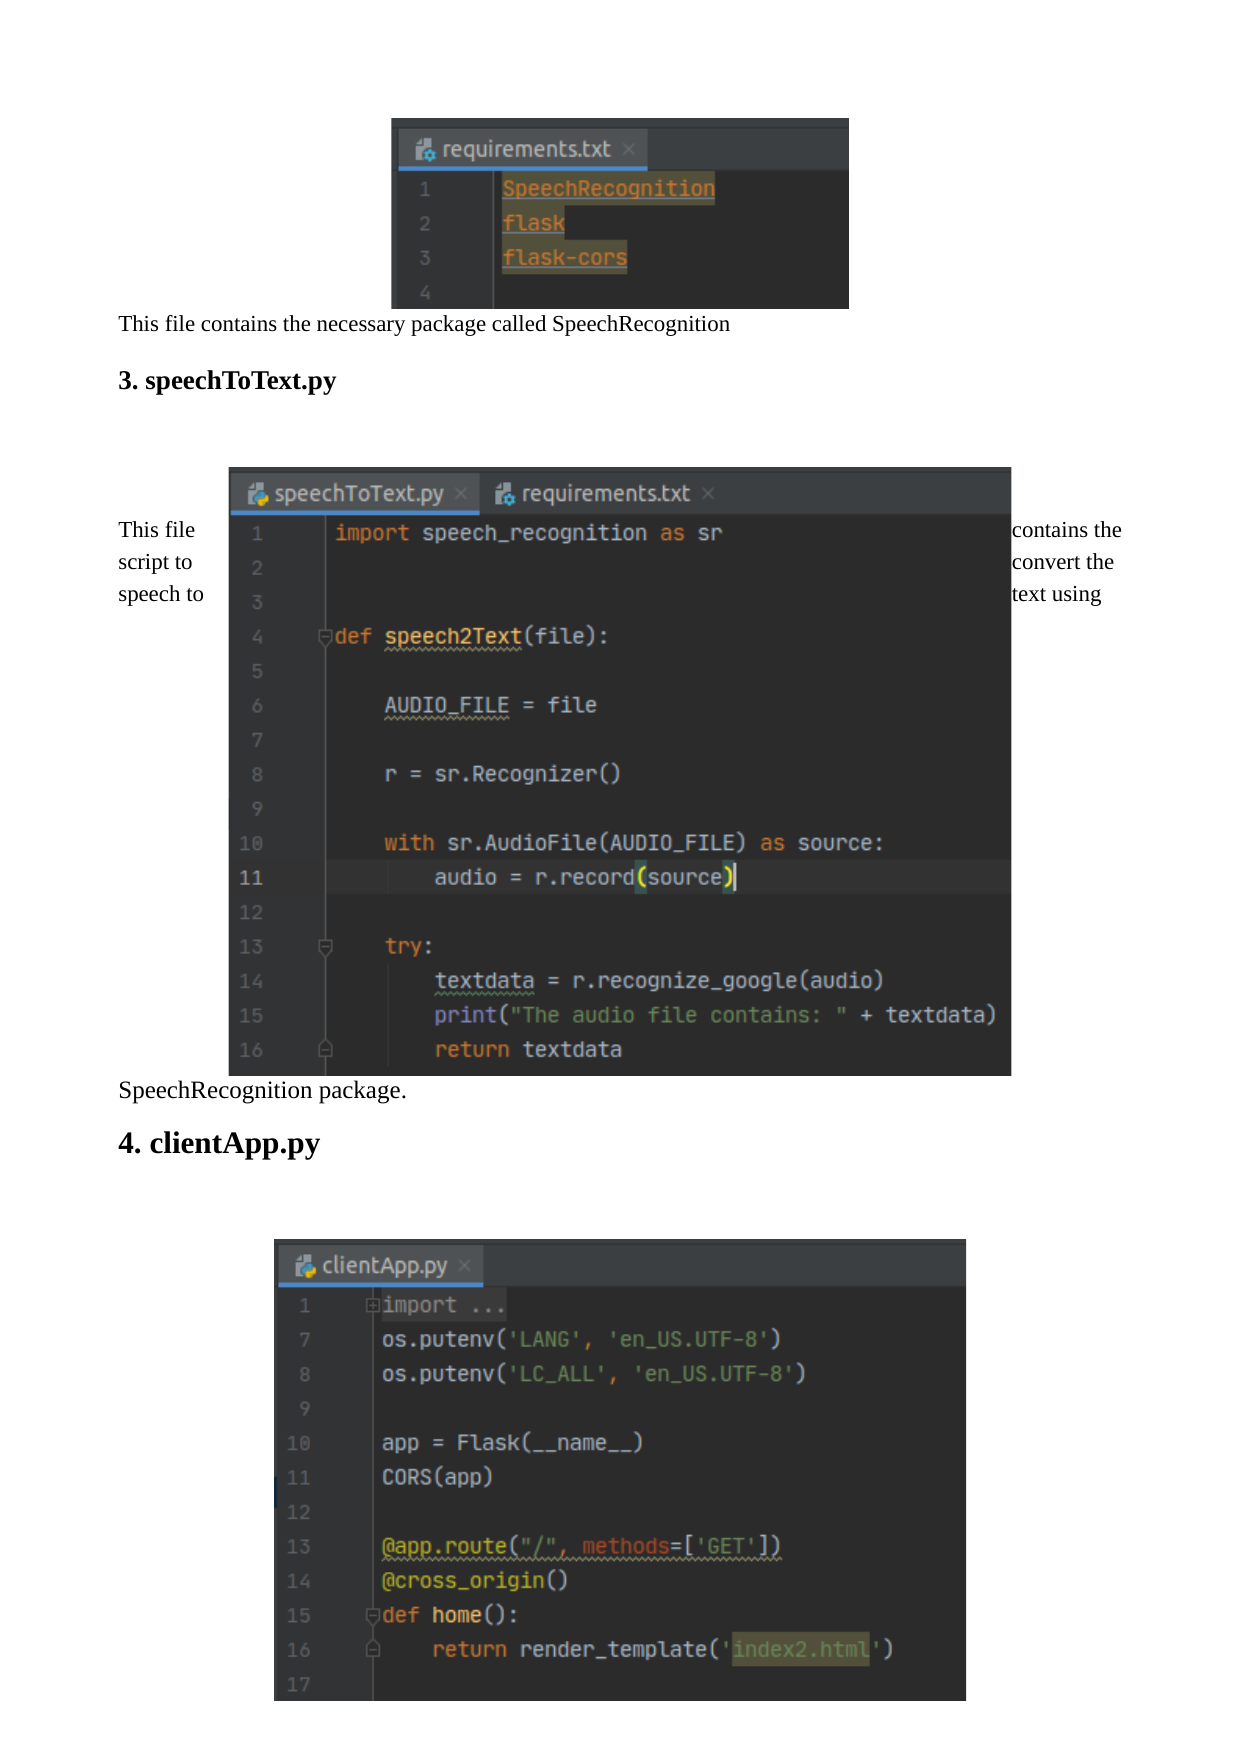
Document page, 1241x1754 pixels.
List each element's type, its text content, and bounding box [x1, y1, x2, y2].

text This file contains the necessary package called SpeechRecognition [118, 293, 1122, 337]
text 4. clientApp.py [118, 1124, 1122, 1160]
text This file contains the script to convert the speech to text using SpeechRecognition package. [118, 517, 1122, 1104]
text 3. speechToText.py [118, 351, 1122, 395]
